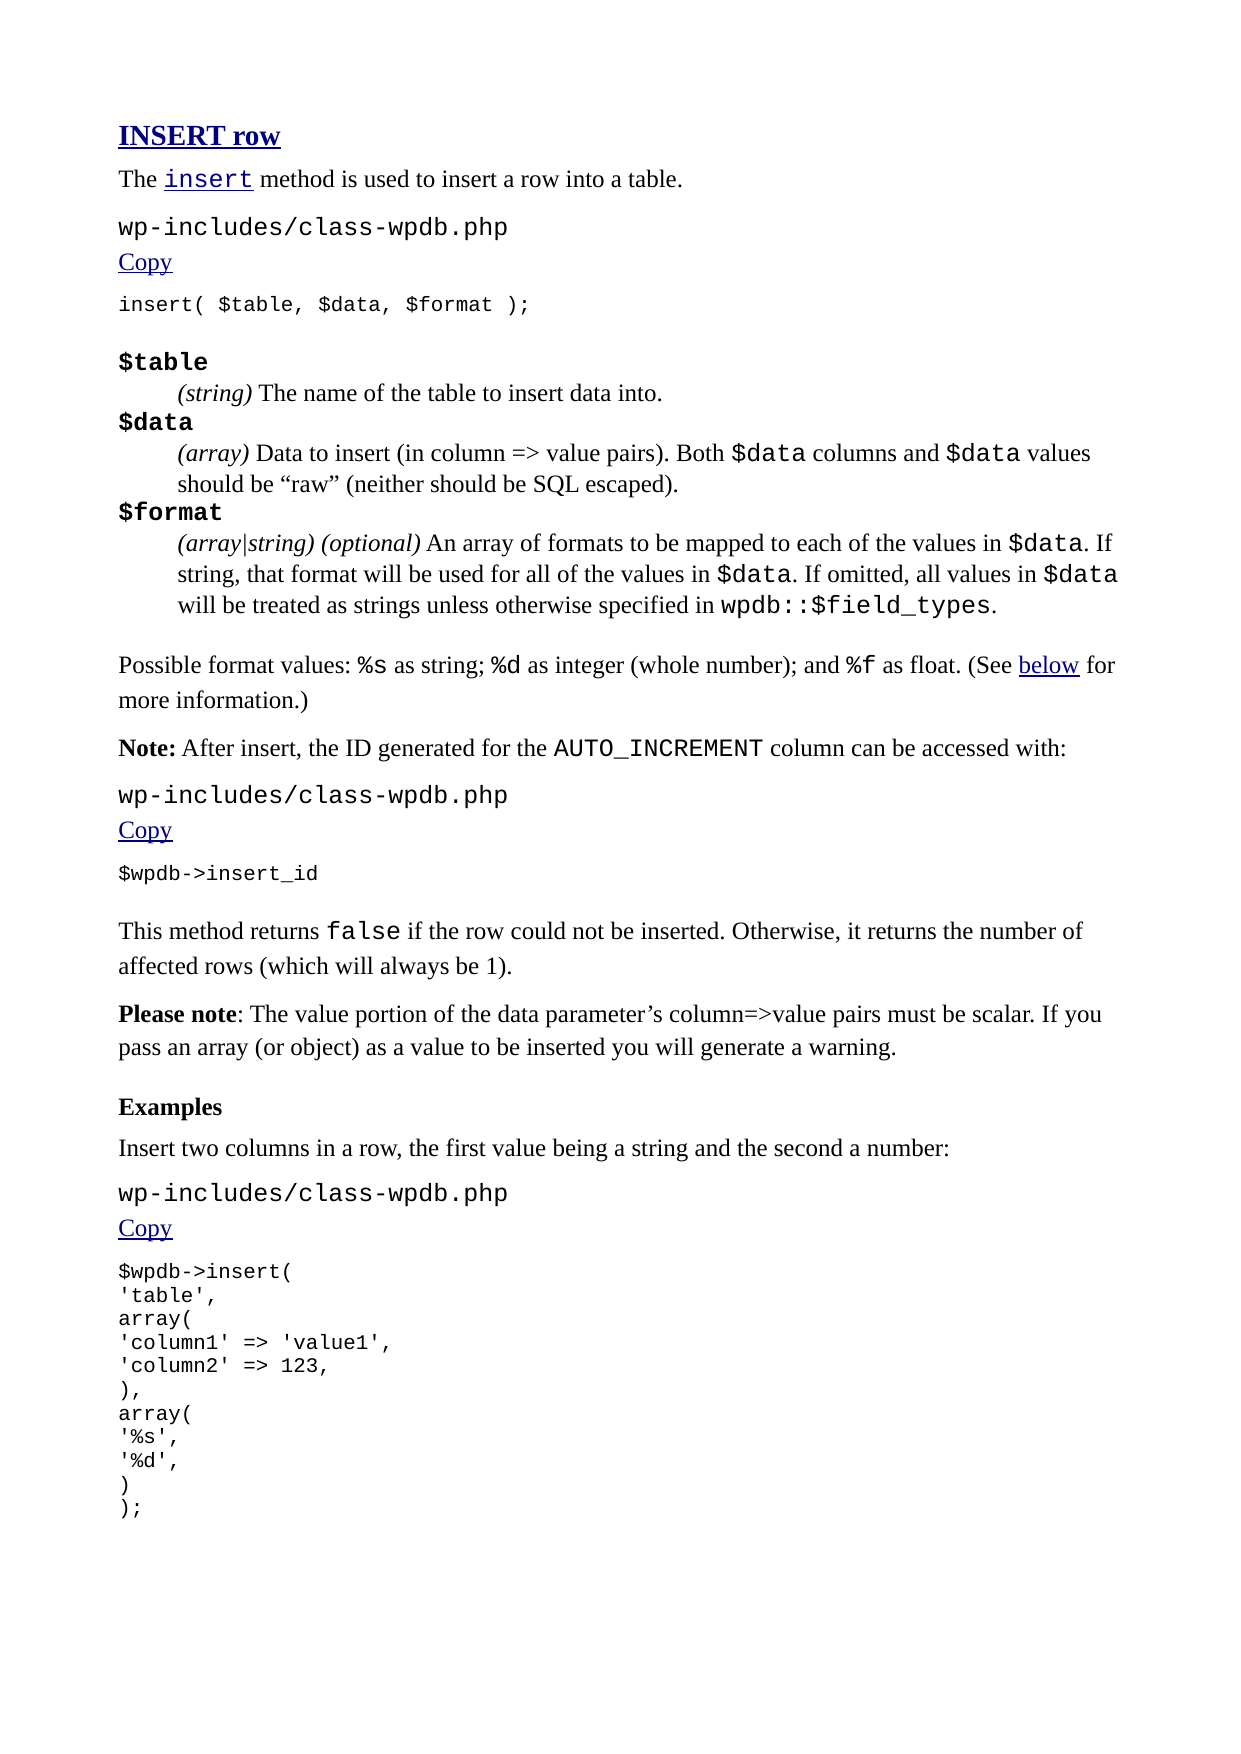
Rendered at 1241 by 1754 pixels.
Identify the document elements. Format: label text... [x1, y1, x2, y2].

text '%s', [118, 1426, 1122, 1450]
text This method returns false if the row could not be inserted. Otherwise, it returns the number of affected rows (which will always be 1). [118, 916, 1122, 980]
text ); [118, 1497, 1122, 1521]
text Note: After insert, the ID generated for the AUTO_INCREMENT column can be accessed with: [118, 733, 1122, 764]
text 'column1' => 'value1', [118, 1332, 1122, 1356]
text 'column2' => 123, [118, 1356, 1122, 1379]
text 'table', [118, 1284, 1122, 1308]
text array( [118, 1308, 1122, 1332]
text wp-includes/class-wpdb.php [118, 214, 1122, 242]
text '%d', [118, 1450, 1122, 1474]
text The insert method is used to insert a row into a table. [118, 164, 1122, 195]
text Copy [118, 815, 1122, 844]
text wp-includes/class-wpdb.php [118, 783, 1122, 811]
text Insert two columns in a row, the first value being a string and the second a number: [118, 1133, 1122, 1162]
subtitle $table [118, 347, 1122, 378]
list (string) The name of the table to insert data into. [177, 378, 1122, 407]
text Please note: The value portion of the data parameter’s column=>value pairs must be scalar. If you pass an array (or object) as a value to be inserted you will generate a warning. [118, 999, 1122, 1061]
subtitle INSERT row [118, 118, 1122, 152]
text Copy [118, 247, 1122, 275]
text $wpdb->insert( [118, 1261, 1122, 1284]
text insert( $table, $data, $format ); [118, 294, 1122, 318]
text ), [118, 1379, 1122, 1403]
text Copy [118, 1213, 1122, 1242]
text array( [118, 1403, 1122, 1426]
text wp-includes/class-wpdb.php [118, 1181, 1122, 1209]
text Possible format values: %s as string; %d as integer (whole number); and %f as float. (See below for more information.) [118, 650, 1122, 714]
subtitle Examples [118, 1092, 1122, 1121]
subtitle $format [118, 497, 1122, 528]
list (array|string) (optional) An array of formats to be mapped to each of the values in $data. If string, that format will be used for all of the values in $data. If omitted, all values in $data will be treated as strings unless otherwise specified in wpdb::$field_types. [177, 528, 1122, 621]
text $wpdb->insert_id [118, 863, 1122, 887]
text ) [118, 1474, 1122, 1497]
list (array) Data to insert (in column => value pairs). Both $data columns and $data values should be “raw” (neither should be SQL escaped). [177, 438, 1122, 497]
subtitle $data [118, 407, 1122, 438]
